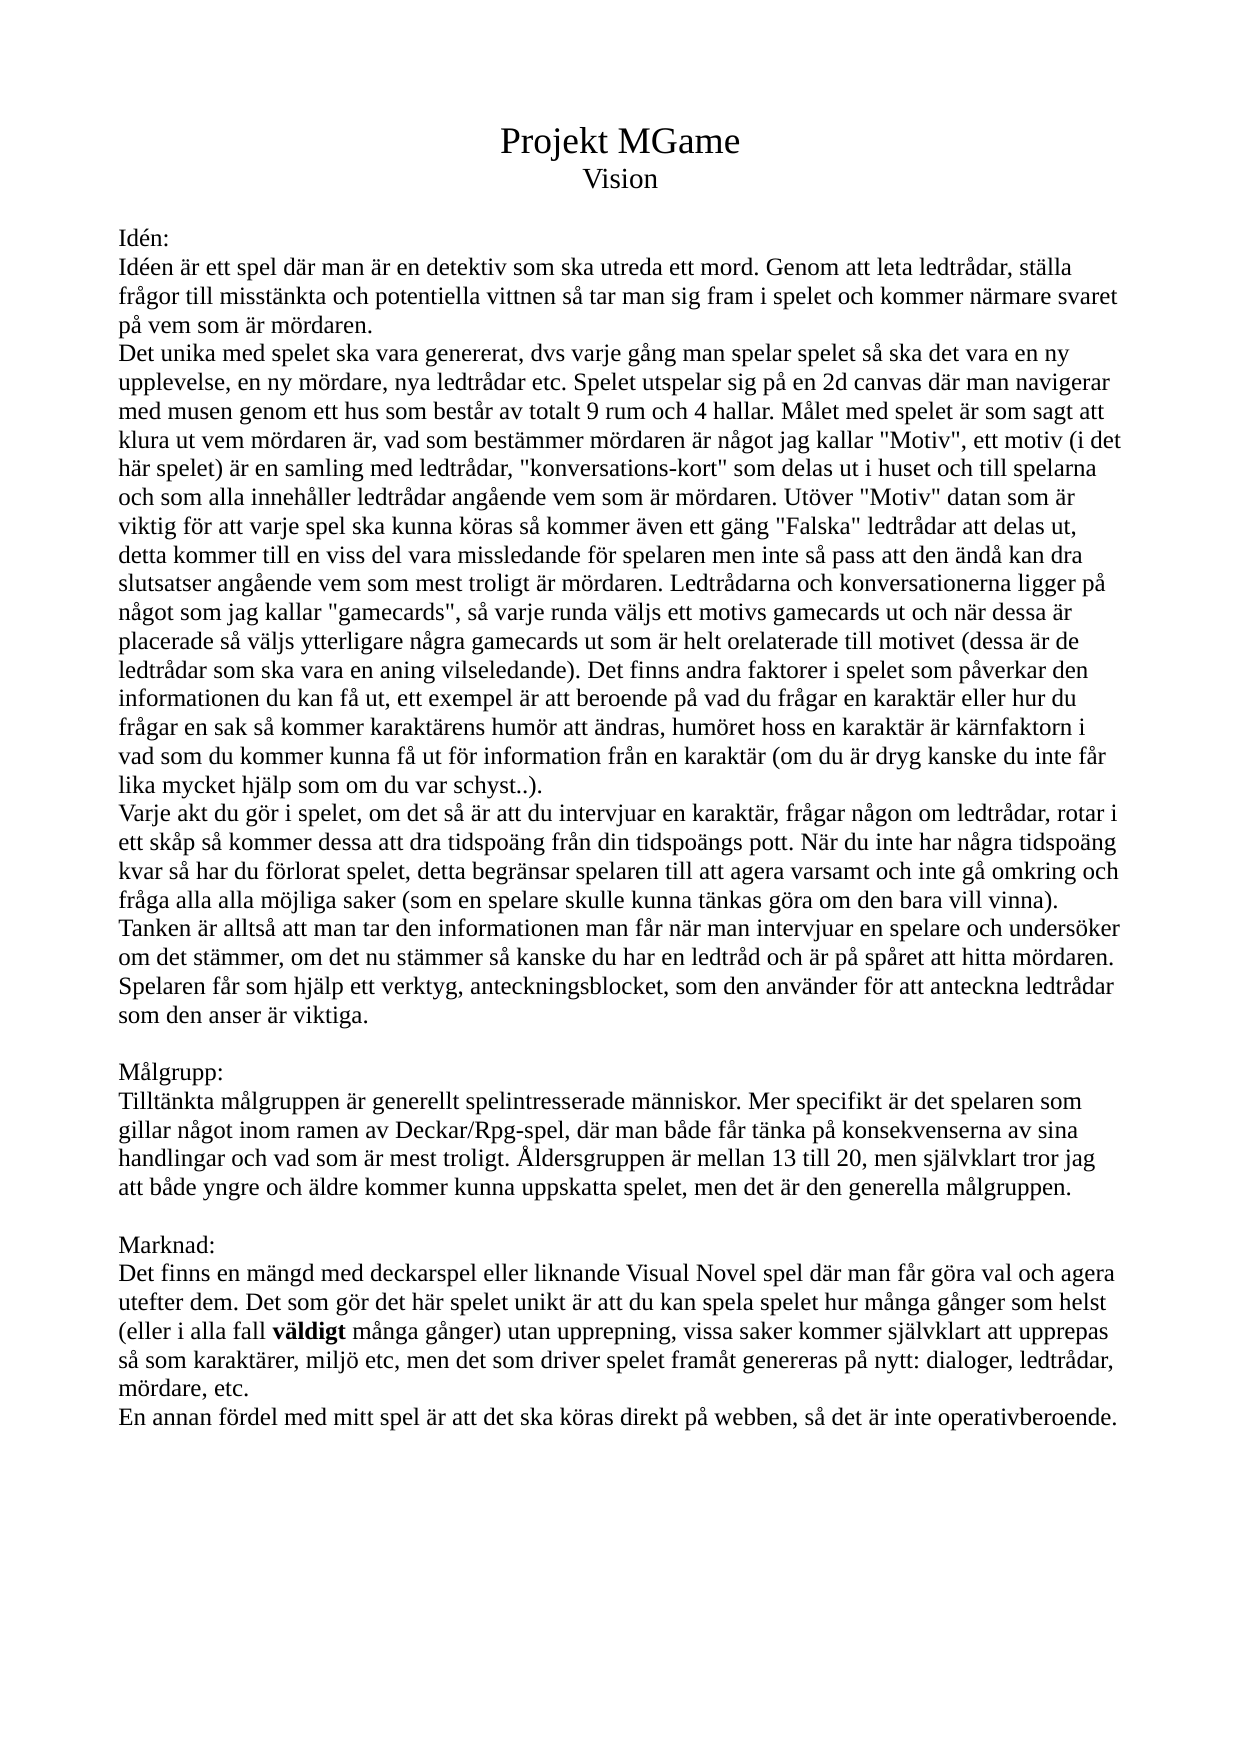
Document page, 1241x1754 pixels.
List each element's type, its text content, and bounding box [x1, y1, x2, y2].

text Projekt MGame [118, 118, 1122, 161]
text Det finns en mängd med deckarspel eller liknande Visual Novel spel där man får göra val och agera utefter dem. Det som gör det här spelet unikt är att du kan spela spelet hur många gånger som helst (eller i alla fall väldigt många gånger) utan upprepning, vissa saker kommer självklart att upprepas så som karaktärer, miljö etc, men det som driver spelet framåt genereras på nytt: dialoger, ledtrådar, mördare, etc. En annan fördel med mitt spel är att det ska köras direkt på webben, så det är inte operativberoende. [118, 1258, 1122, 1431]
text Målgrupp: [118, 1057, 1122, 1086]
text Tilltänkta målgruppen är generellt spelintresserade människor. Mer specifikt är det spelaren som gillar något inom ramen av Deckar/Rpg-spel, där man både får tänka på konsekvenserna av sina handlingar och vad som är mest troligt. Åldersgruppen är mellan 13 till 20, men självklart tror jag att både yngre och äldre kommer kunna uppskatta spelet, men det är den generella målgruppen. [118, 1086, 1122, 1201]
text Marknad: [118, 1230, 1122, 1258]
text Spelaren får som hjälp ett verktyg, anteckningsblocket, som den använder för att anteckna ledtrådar som den anser är viktiga. [118, 971, 1122, 1028]
text Vision [118, 161, 1122, 195]
text Idén: Idéen är ett spel där man är en detektiv som ska utreda ett mord. Genom att leta ledtrådar, ställa frågor till misstänkta och potentiella vittnen så tar man sig fram i spelet och kommer närmare svaret på vem som är mördaren. Det unika med spelet ska vara genererat, dvs varje gång man spelar spelet så ska det vara en ny upplevelse, en ny mördare, nya ledtrådar etc. Spelet utspelar sig på en 2d canvas där man navigerar med musen genom ett hus som består av totalt 9 rum och 4 hallar. Målet med spelet är som sagt att klura ut vem mördaren är, vad som bestämmer mördaren är något jag kallar "Motiv", ett motiv (i det här spelet) är en samling med ledtrådar, "konversations-kort" som delas ut i huset och till spelarna och som alla innehåller ledtrådar angående vem som är mördaren. Utöver "Motiv" datan som är viktig för att varje spel ska kunna köras så kommer även ett gäng "Falska" ledtrådar att delas ut, detta kommer till en viss del vara missledande för spelaren men inte så pass att den ändå kan dra slutsatser angående vem som mest troligt är mördaren. Ledtrådarna och konversationerna ligger på något som jag kallar "gamecards", så varje runda väljs ett motivs gamecards ut och när dessa är placerade så väljs ytterligare några gamecards ut som är helt orelaterade till motivet (dessa är de ledtrådar som ska vara en aning vilseledande). Det finns andra faktorer i spelet som påverkar den informationen du kan få ut, ett exempel är att beroende på vad du frågar en karaktär eller hur du frågar en sak så kommer karaktärens humör att ändras, humöret hoss en karaktär är kärnfaktorn i vad som du kommer kunna få ut för information från en karaktär (om du är dryg kanske du inte får lika mycket hjälp som om du var schyst..). Varje akt du gör i spelet, om det så är att du intervjuar en karaktär, frågar någon om ledtrådar, rotar i ett skåp så kommer dessa att dra tidspoäng från din tidspoängs pott. När du inte har några tidspoäng kvar så har du förlorat spelet, detta begränsar spelaren till att agera varsamt och inte gå omkring och fråga alla alla möjliga saker (som en spelare skulle kunna tänkas göra om den bara vill vinna). Tanken är alltså att man tar den informationen man får när man intervjuar en spelare och undersöker om det stämmer, om det nu stämmer så kanske du har en ledtråd och är på spåret att hitta mördaren. [118, 223, 1122, 971]
